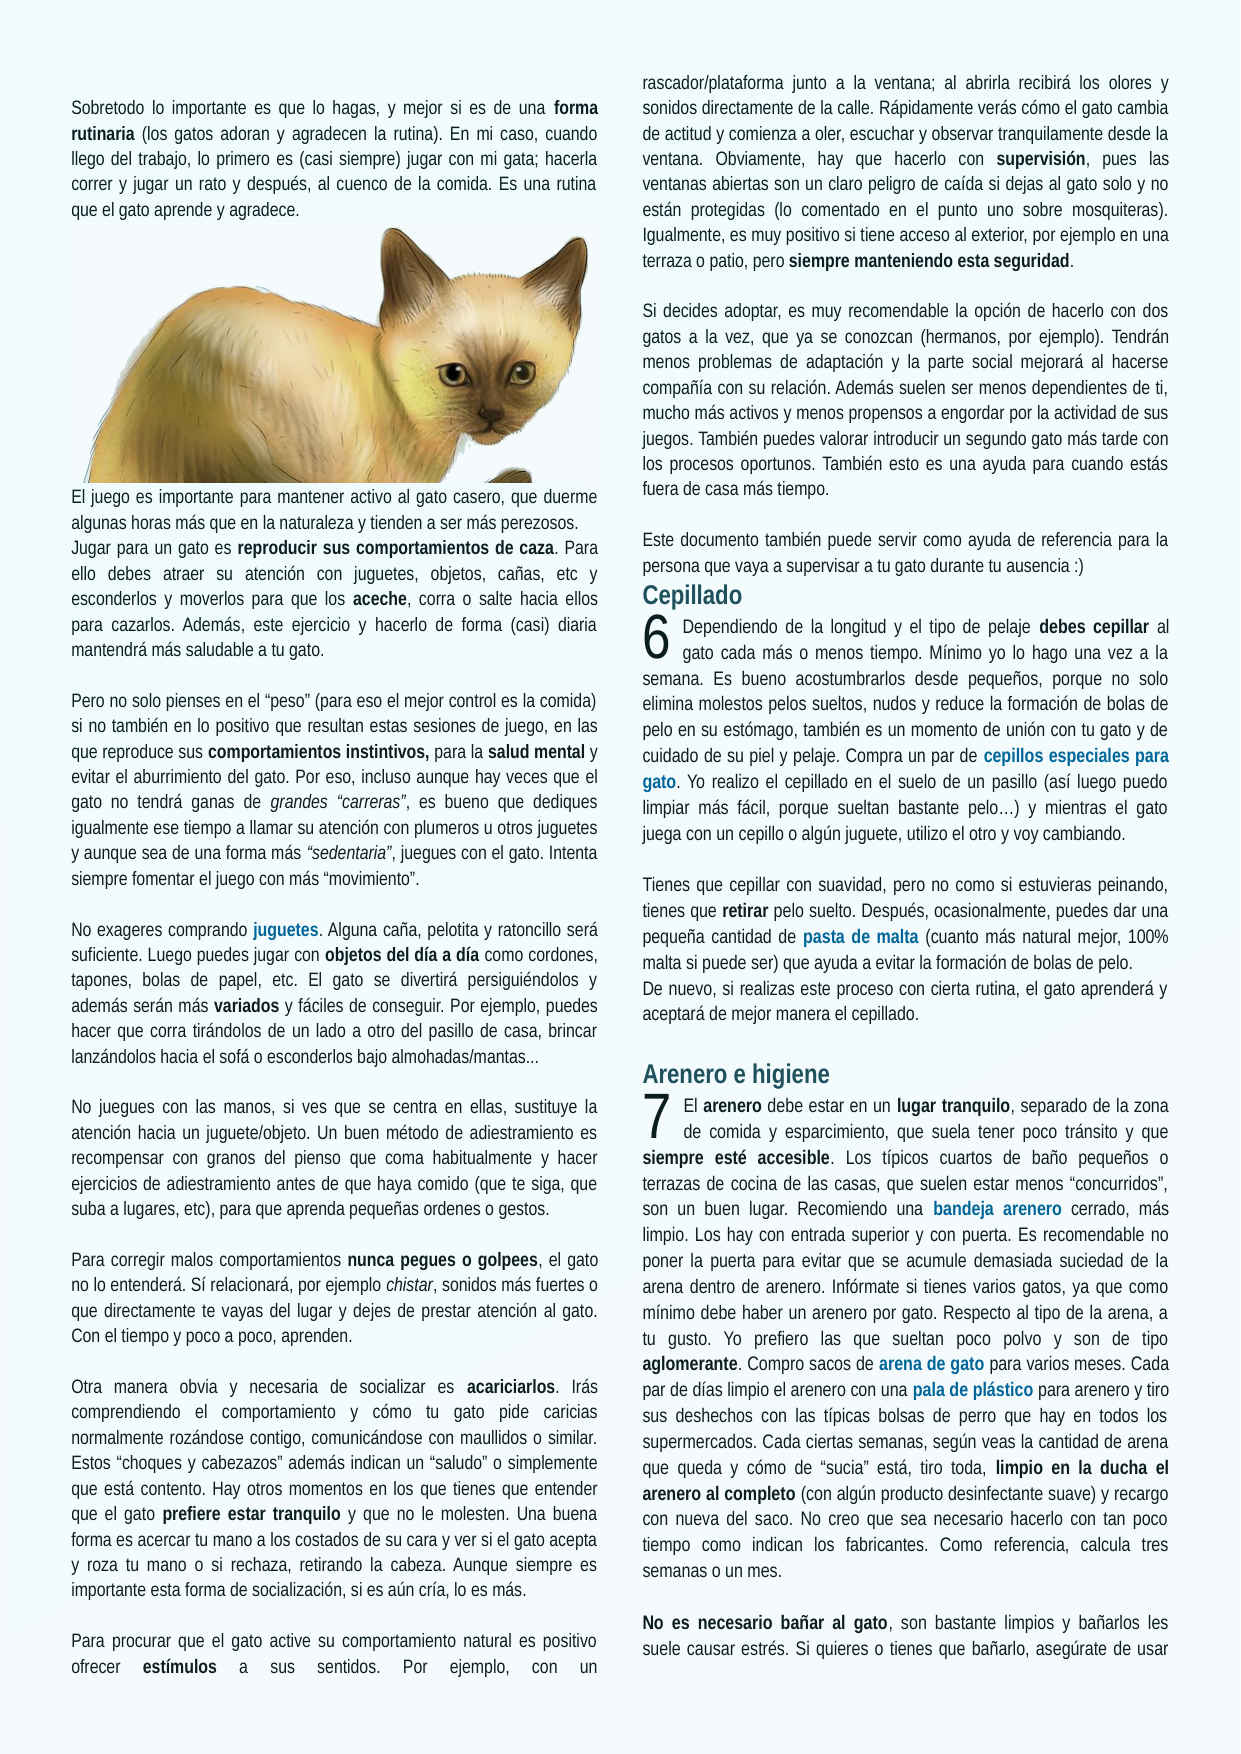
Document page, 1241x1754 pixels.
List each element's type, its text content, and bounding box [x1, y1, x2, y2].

text El juego es importante para mantener activo al gato casero, que duerme algunas horas más que en la naturaleza y tienden a ser más perezosos. [71, 223, 598, 533]
text 6Dependiendo de la longitud y el tipo de pelaje debes cepillar al gato cada más o menos tiempo. Mínimo yo lo hago una vez a la semana. Es bueno acostumbrarlos desde pequeños, porque no solo elimina molestos pelos sueltos, nudos y reduce la formación de bolas de pelo en su estómago, también es un momento de unión con tu gato y de cuidado de su piel y pelaje. Compra un par de cepillos especiales para gato. Yo realizo el cepillado en el suelo de un pasillo (así luego puedo limpiar más fácil, porque sueltan bastante pelo…) y mientras el gato juega con un cepillo o algún juguete, utilizo el otro y voy cambiando. [642, 615, 1169, 844]
text No exageres comprando juguetes. Alguna caña, pelotita y ratoncillo será suficiente. Luego puedes jugar con objetos del día a día como cordones, tapones, bolas de papel, etc. El gato se divertirá persiguiéndolos y además serán más variados y fáciles de conseguir. Por ejemplo, puedes hacer que corra tirándolos de un lado a otro del pasillo de casa, brincar lanzándolos hacia el sofá o esconderlos bajo almohadas/mantas... [71, 918, 598, 1067]
text Cepillado [642, 579, 1169, 610]
text No es necesario bañar al gato, son bastante limpios y bañarlos les suele causar estrés. Si quieres o tienes que bañarlo, asegúrate de usar [642, 1611, 1169, 1659]
text Arenero e higiene [642, 1058, 1169, 1089]
text Otra manera obvia y necesaria de socializar es acariciarlos. Irás comprendiendo el comportamiento y cómo tu gato pide caricias normalmente rozándose contigo, comunicándose con maullidos o similar. Estos “choques y cabezazos” además indican un “saludo” o simplemente que está contento. Hay otros momentos en los que tienes que entender que el gato prefiere estar tranquilo y que no le molesten. Una buena forma es acercar tu mano a los costados de su cara y ver si el gato acepta y roza tu mano o si rechaza, retirando la cabeza. Aunque siempre es importante esta forma de socialización, si es aún cría, lo es más. [71, 1375, 598, 1601]
text Este documento también puede servir como ayuda de referencia para la persona que vaya a supervisar a tu gato durante tu ausencia :) [642, 528, 1169, 576]
text Pero no solo pienses en el “peso” (para eso el mejor control es la comida) si no también en lo positivo que resultan estas sesiones de juego, en las que reproduce sus comportamientos instintivos, para la salud mental y evitar el aburrimiento del gato. Por eso, incluso aunque hay veces que el gato no tendrá ganas de grandes “carreras”, es bueno que dediques igualmente ese tiempo a llamar su atención con plumeros u otros juguetes y aunque sea de una forma más “sedentaria”, juegues con el gato. Intenta siempre fomentar el juego con más “movimiento”. [71, 689, 598, 889]
text rascador/plataforma junto a la ventana; al abrirla recibirá los olores y sonidos directamente de la calle. Rápidamente verás cómo el gato cambia de actitud y comienza a oler, escuchar y observar tranquilamente desde la ventana. Obviamente, hay que hacerlo con supervisión, pues las ventanas abiertas son un claro peligro de caída si dejas al gato solo y no están protegidas (lo comentado en el punto uno sobre mosquiteras). Igualmente, es muy positivo si tiene acceso al exterior, por ejemplo en una terraza o patio, pero siempre manteniendo esta seguridad. [642, 71, 1169, 271]
picture [72, 223, 600, 483]
text De nuevo, si realizas este proceso con cierta rutina, el gato aprenderá y aceptará de mejor manera el cepillado. [642, 977, 1169, 1025]
text No juegues con las manos, si ves que se centra en ellas, sustituye la atención hacia un juguete/objeto. Un buen método de adiestramiento es recompensar con granos del pienso que coma habitualmente y hacer ejercicios de adiestramiento antes de que haya comido (que te siga, que suba a lugares, etc), para que aprenda pequeñas ordenes o gestos. [71, 1096, 598, 1219]
text Tienes que cepillar con suavidad, pero no como si estuvieras peinando, tienes que retirar pelo suelto. Después, ocasionalmente, puedes dar una pequeña cantidad de pasta de malta (cuanto más natural mejor, 100% malta si puede ser) que ayuda a evitar la formación de bolas de pelo. [642, 873, 1169, 973]
text Jugar para un gato es reproducir sus comportamientos de caza. Para ello debes atraer su atención con juguetes, objetos, cañas, etc y esconderlos y moverlos para que los aceche, corra o salte hacia ellos para cazarlos. Además, este ejercicio y hacerlo de forma (casi) diaria mantendrá más saludable a tu gato. [71, 537, 598, 660]
text Para corregir malos comportamientos nunca pegues o golpees, el gato no lo entenderá. Sí relacionará, por ejemplo chistar, sonidos más fuertes o que directamente te vayas del lugar y dejes de prestar atención al gato. Con el tiempo y poco a poco, aprenden. [71, 1248, 598, 1347]
text Sobretodo lo importante es que lo hagas, y mejor si es de una forma rutinaria (los gatos adoran y agradecen la rutina). En mi caso, cuando llego del trabajo, lo primero es (casi siempre) jugar con mi gata; hacerla correr y jugar un rato y después, al cuenco de la comida. Es una rutina que el gato aprende y agradece. [71, 96, 598, 220]
text Si decides adoptar, es muy recomendable la opción de hacerlo con dos gatos a la vez, que ya se conozcan (hermanos, por ejemplo). Tendrán menos problemas de adaptación y la parte social mejorará al hacerse compañía con su relación. Además suelen ser menos dependientes de ti, mucho más activos y menos propensos a engordar por la actividad de sus juegos. También puedes valorar introducir un segundo gato más tarde con los procesos oportunos. También esto es una ayuda para cuando estás fuera de casa más tiempo. [642, 300, 1169, 500]
text Para procurar que el gato active su comportamiento natural es positivo ofrecer estímulos a sus sentidos. Por ejemplo, con un [71, 1629, 598, 1677]
text 7El arenero debe estar en un lugar tranquilo, separado de la zona de comida y esparcimiento, que suela tener poco tránsito y que siempre esté accesible. Los típicos cuartos de baño pequeños o terrazas de cocina de las casas, que suelen estar menos “concurridos”, son un buen lugar. Recomiendo una bandeja arenero cerrado, más limpio. Los hay con entrada superior y con puerta. Es recomendable no poner la puerta para evitar que se acumule demasiada suciedad de la arena dentro de arenero. Infórmate si tienes varios gatos, ya que como mínimo debe haber un arenero por gato. Respecto al tipo de la arena, a tu gusto. Yo prefiero las que sueltan poco polvo y son de tipo aglomerante. Compro sacos de arena de gato para varios meses. Cada par de días limpio el arenero con una pala de plástico para arenero y tiro sus deshechos con las típicas bolsas de perro que hay en todos los supermercados. Cada ciertas semanas, según veas la cantidad de arena que queda y cómo de “sucia” está, tiro toda, limpio en la ducha el arenero al completo (con algún producto desinfectante suave) y recargo con nueva del saco. No creo que sea necesario hacerlo con tan poco tiempo como indican los fabricantes. Como referencia, calcula tres semanas o un mes. [642, 1094, 1169, 1582]
